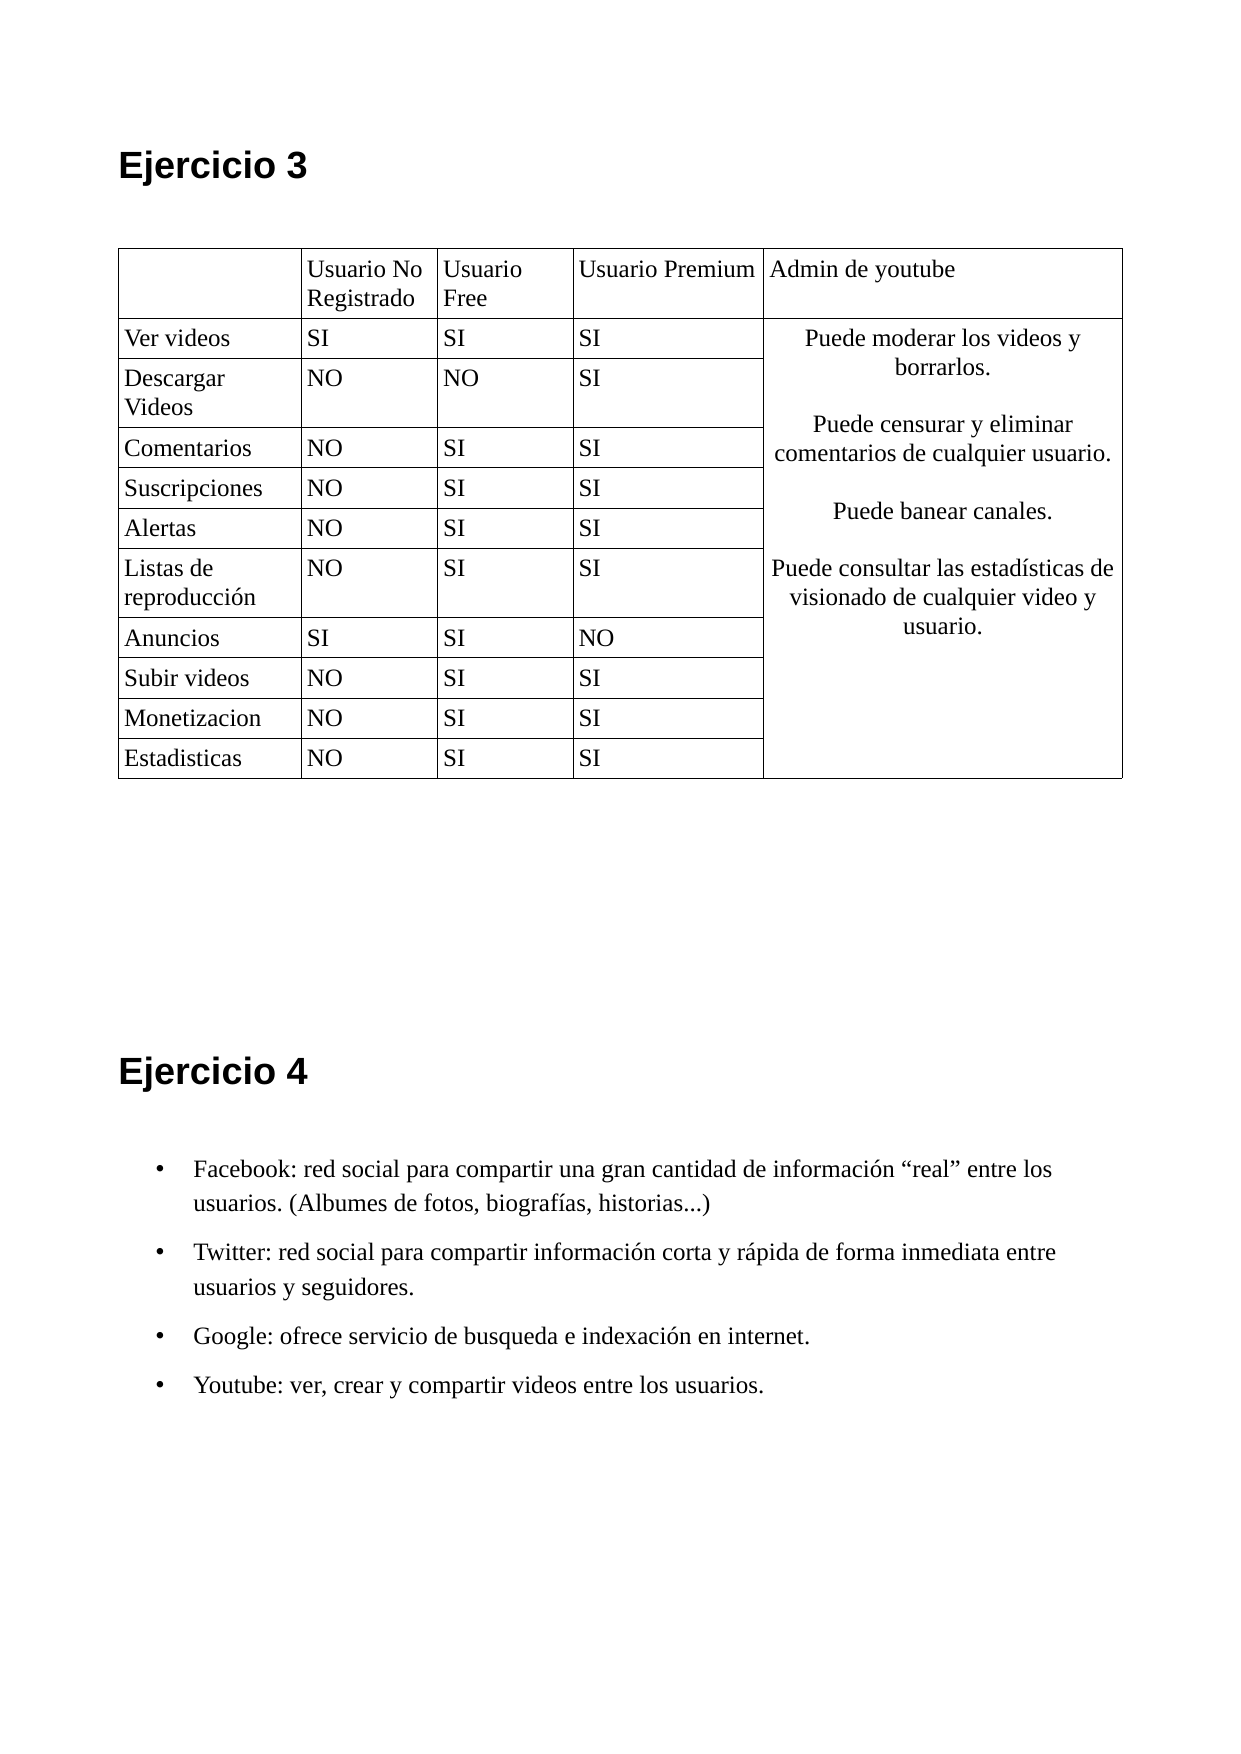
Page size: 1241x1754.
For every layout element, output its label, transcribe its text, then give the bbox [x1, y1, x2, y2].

table_cell Listas de reproducción [119, 549, 301, 617]
table_cell SI [574, 319, 763, 358]
table_cell SI [574, 699, 763, 738]
table_cell NO [302, 468, 437, 507]
list Google: ofrece servicio de busqueda e indexación en internet. [156, 1321, 1122, 1349]
table_cell Monetizacion [119, 699, 301, 738]
table_cell SI [574, 658, 763, 697]
table_cell NO [302, 428, 437, 467]
table_cell SI [302, 319, 437, 358]
table_cell Suscripciones [119, 468, 301, 507]
table_cell SI [438, 319, 573, 358]
table_cell NO [302, 359, 437, 427]
subtitle Ejercicio 3 [118, 143, 1122, 187]
table_cell SI [438, 739, 573, 778]
table_cell SI [574, 739, 763, 778]
table_header Usuario Premium [574, 249, 763, 317]
table_cell SI [574, 428, 763, 467]
table_cell SI [438, 468, 573, 507]
table_header Usuario No Registrado [302, 249, 437, 317]
table_cell Estadisticas [119, 739, 301, 778]
table_cell Subir videos [119, 658, 301, 697]
table_cell NO [302, 699, 437, 738]
table_cell NO [302, 739, 437, 778]
table_cell SI [438, 428, 573, 467]
list Youtube: ver, crear y compartir videos entre los usuarios. [156, 1370, 1122, 1398]
table_cell Puede moderar los videos y borrarlos. Puede censurar y eliminar comentarios de cualquier usuario. Puede banear canales. Puede consultar las estadísticas de visionado de cualquier video y usuario. [764, 319, 1122, 778]
table_cell NO [302, 549, 437, 617]
table_header Usuario Free [438, 249, 573, 317]
table_cell SI [438, 699, 573, 738]
table_header [119, 249, 301, 317]
table_header Admin de youtube [764, 249, 1122, 317]
table_cell Comentarios [119, 428, 301, 467]
table_cell SI [438, 618, 573, 657]
table_cell Ver videos [119, 319, 301, 358]
table_cell SI [574, 509, 763, 548]
table_cell SI [574, 359, 763, 427]
table_cell NO [302, 658, 437, 697]
table_cell Anuncios [119, 618, 301, 657]
table_cell SI [574, 468, 763, 507]
list Twitter: red social para compartir información corta y rápida de forma inmediata entre usuarios y seguidores. [156, 1237, 1122, 1300]
table_cell Descargar Videos [119, 359, 301, 427]
table_cell SI [438, 658, 573, 697]
list Facebook: red social para compartir una gran cantidad de información “real” entre los usuarios. (Albumes de fotos, biografías, historias...) [156, 1154, 1122, 1217]
table_cell SI [438, 509, 573, 548]
table_cell NO [574, 618, 763, 657]
table_cell SI [574, 549, 763, 617]
table_cell NO [438, 359, 573, 427]
subtitle Ejercicio 4 [118, 1048, 1122, 1092]
table_cell SI [438, 549, 573, 617]
table_cell SI [302, 618, 437, 657]
table_cell NO [302, 509, 437, 548]
table_cell Alertas [119, 509, 301, 548]
